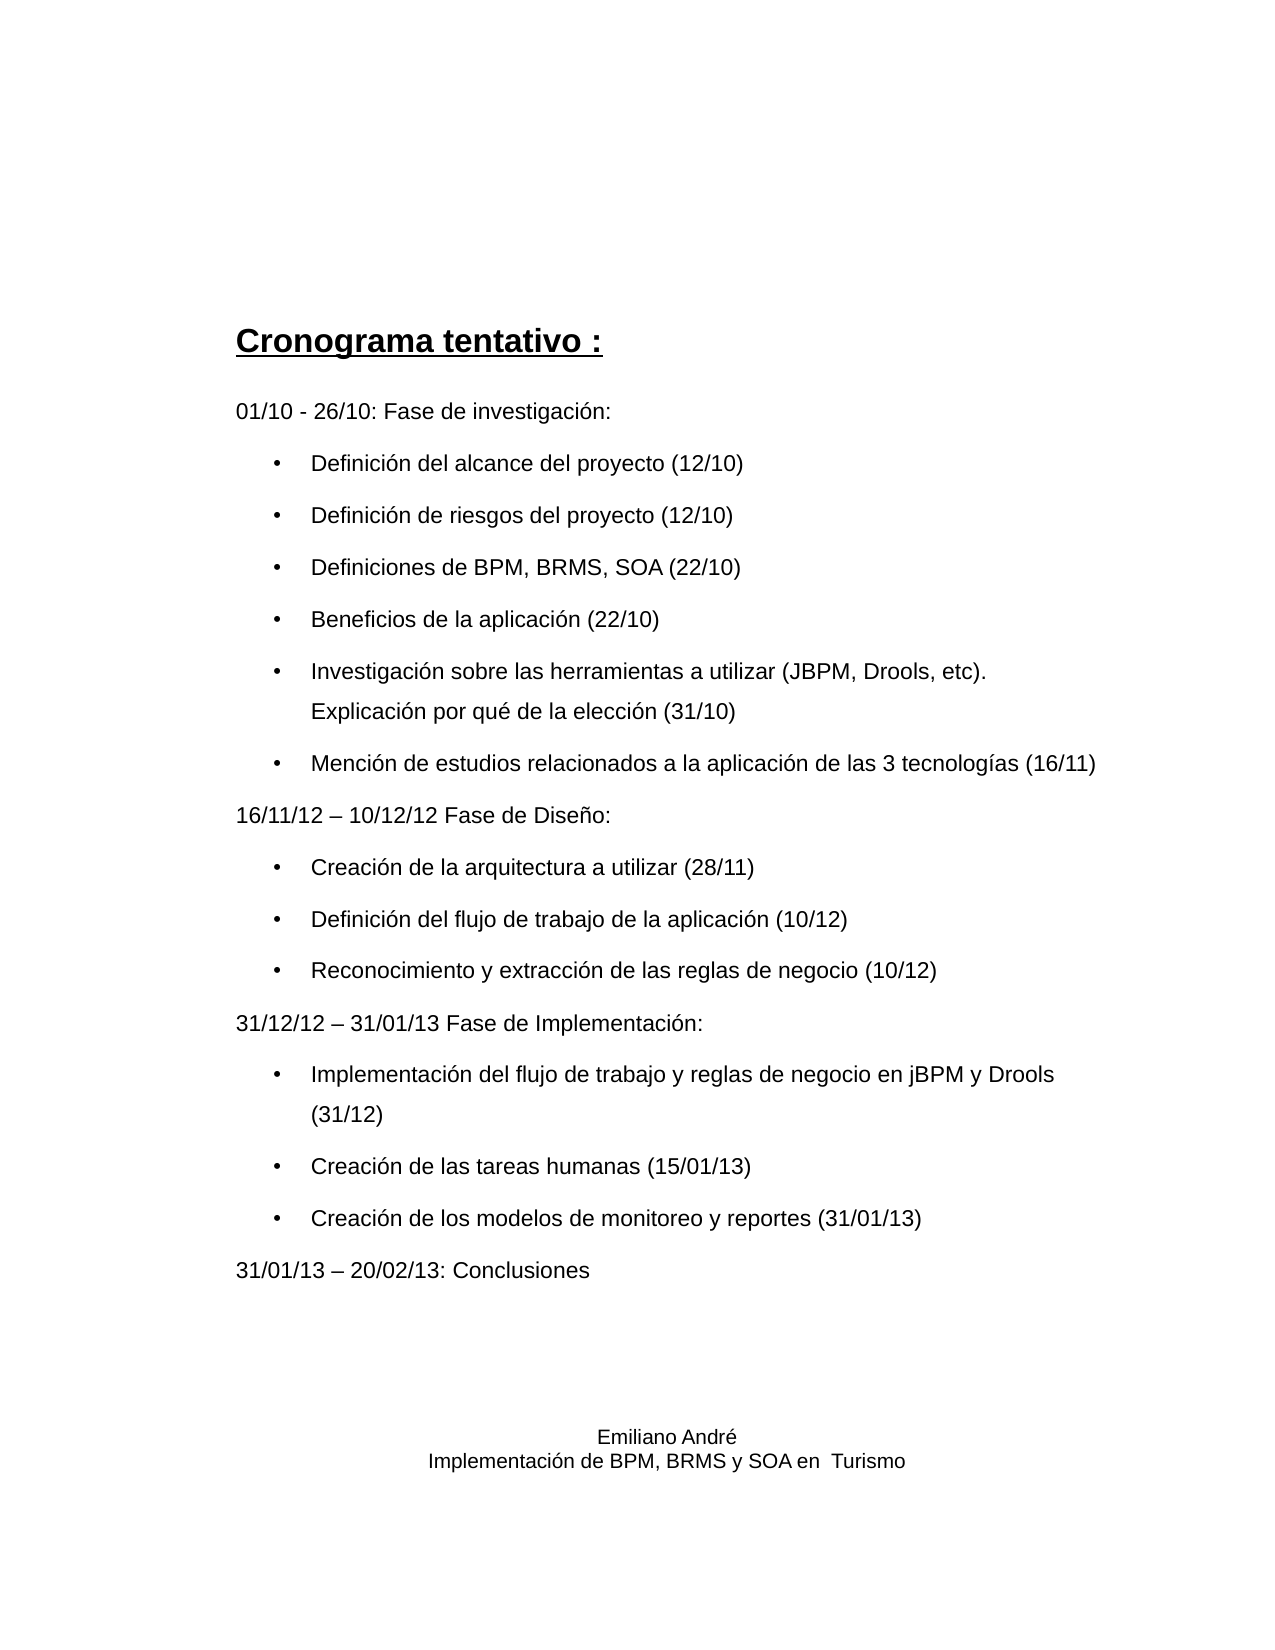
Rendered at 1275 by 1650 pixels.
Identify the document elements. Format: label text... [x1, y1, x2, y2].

list Creación de la arquitectura a utilizar (28/11) [273, 853, 1098, 880]
list Creación de las tareas humanas (15/01/13) [273, 1153, 1098, 1179]
text 01/10 - 26/10: Fase de investigación: [236, 398, 1098, 424]
list Beneficios de la aplicación (22/10) [273, 606, 1098, 632]
list Implementación del flujo de trabajo y reglas de negocio en jBPM y Drools (31/12) [273, 1061, 1098, 1127]
list Mención de estudios relacionados a la aplicación de las 3 tecnologías (16/11) [273, 749, 1098, 776]
text 31/01/13 – 20/02/13: Conclusiones [236, 1257, 1098, 1283]
list Definiciones de BPM, BRMS, SOA (22/10) [273, 554, 1098, 581]
list Reconocimiento y extracción de las reglas de negocio (10/12) [273, 957, 1098, 984]
list Definición de riesgos del proyecto (12/10) [273, 502, 1098, 528]
list Investigación sobre las herramientas a utilizar (JBPM, Drools, etc). Explicación por qué de la elección (31/10) [273, 658, 1098, 724]
text Cronograma tentativo : [236, 321, 1098, 360]
list Definición del flujo de trabajo de la aplicación (10/12) [273, 906, 1098, 932]
list Definición del alcance del proyecto (12/10) [273, 450, 1098, 477]
text 16/11/12 – 10/12/12 Fase de Diseño: [236, 802, 1098, 828]
list Creación de los modelos de monitoreo y reportes (31/01/13) [273, 1205, 1098, 1231]
text 31/12/12 – 31/01/13 Fase de Implementación: [236, 1009, 1098, 1036]
